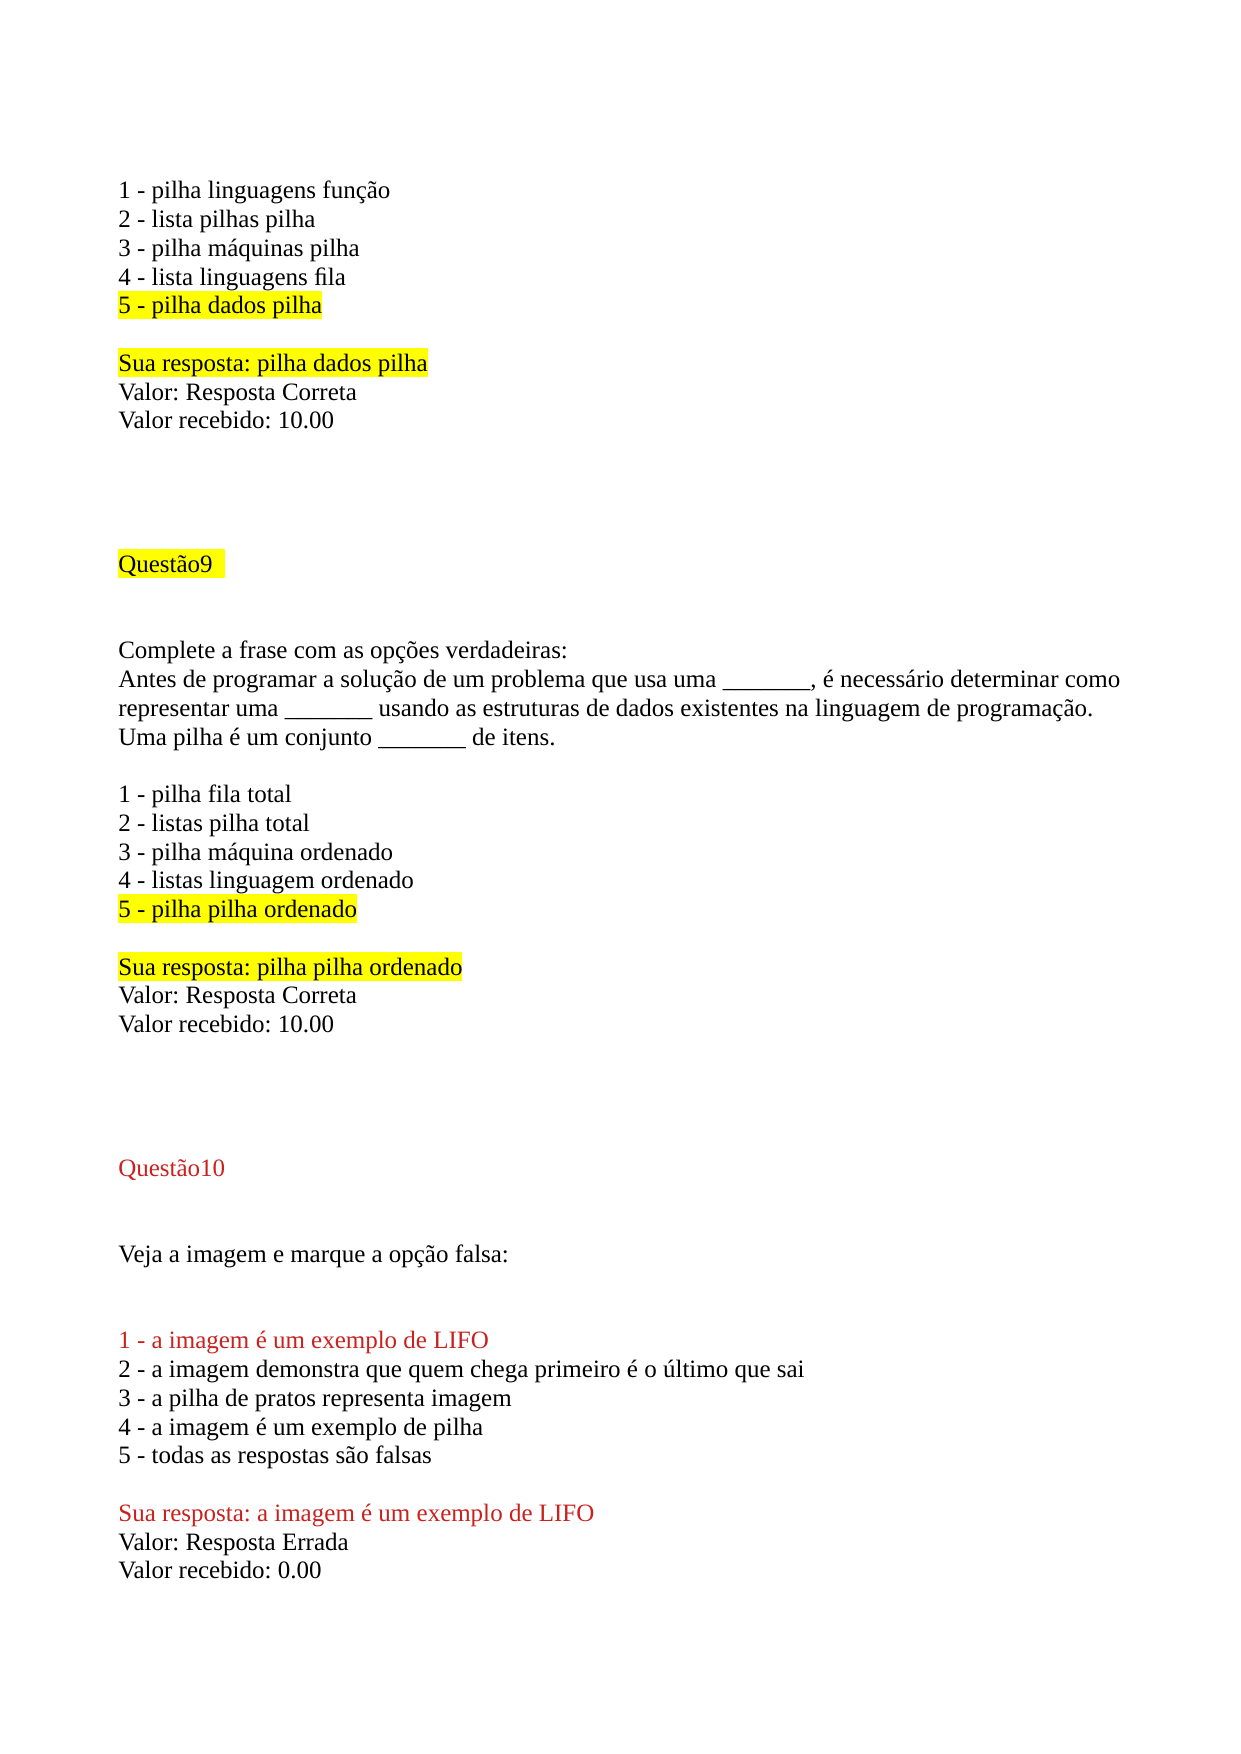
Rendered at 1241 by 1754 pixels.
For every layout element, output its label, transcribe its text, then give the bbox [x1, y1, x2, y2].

text Valor: Resposta Correta [118, 377, 1122, 406]
text Valor recebido: 0.00 [118, 1556, 1122, 1584]
text Questão10 [118, 1153, 1122, 1182]
text 2 - a imagem demonstra que quem chega primeiro é o último que sai [118, 1354, 1122, 1383]
text Questão9 [118, 549, 1122, 578]
text Veja a imagem e marque a opção falsa: [118, 1239, 1122, 1268]
text 4 - listas linguagem ordenado [118, 866, 1122, 894]
text 4 - lista linguagens ﬁla [118, 262, 1122, 291]
text 1 - pilha linguagens função [118, 176, 1122, 204]
text Sua resposta: a imagem é um exemplo de LIFO [118, 1498, 1122, 1527]
text Valor: Resposta Errada [118, 1527, 1122, 1556]
text 2 - listas pilha total [118, 808, 1122, 837]
text Valor recebido: 10.00 [118, 1009, 1122, 1038]
text 5 - pilha pilha ordenado [118, 894, 1122, 923]
text 3 - pilha máquinas pilha [118, 233, 1122, 262]
text 1 - a imagem é um exemplo de LIFO [118, 1326, 1122, 1354]
text Sua resposta: pilha dados pilha [118, 348, 1122, 377]
text Complete a frase com as opções verdadeiras: [118, 636, 1122, 664]
text 5 - todas as respostas são falsas [118, 1441, 1122, 1469]
text Valor: Resposta Correta [118, 981, 1122, 1009]
text Valor recebido: 10.00 [118, 406, 1122, 434]
text Antes de programar a solução de um problema que usa uma _______, é necessário determinar como representar uma _______ usando as estruturas de dados existentes na linguagem de programação. Uma pilha é um conjunto _______ de itens. [118, 664, 1122, 751]
text 3 - a pilha de pratos representa imagem [118, 1383, 1122, 1412]
text Sua resposta: pilha pilha ordenado [118, 952, 1122, 981]
text 1 - pilha fila total [118, 779, 1122, 808]
text 3 - pilha máquina ordenado [118, 837, 1122, 866]
text 2 - lista pilhas pilha [118, 204, 1122, 233]
text 4 - a imagem é um exemplo de pilha [118, 1412, 1122, 1441]
text 5 - pilha dados pilha [118, 291, 1122, 319]
